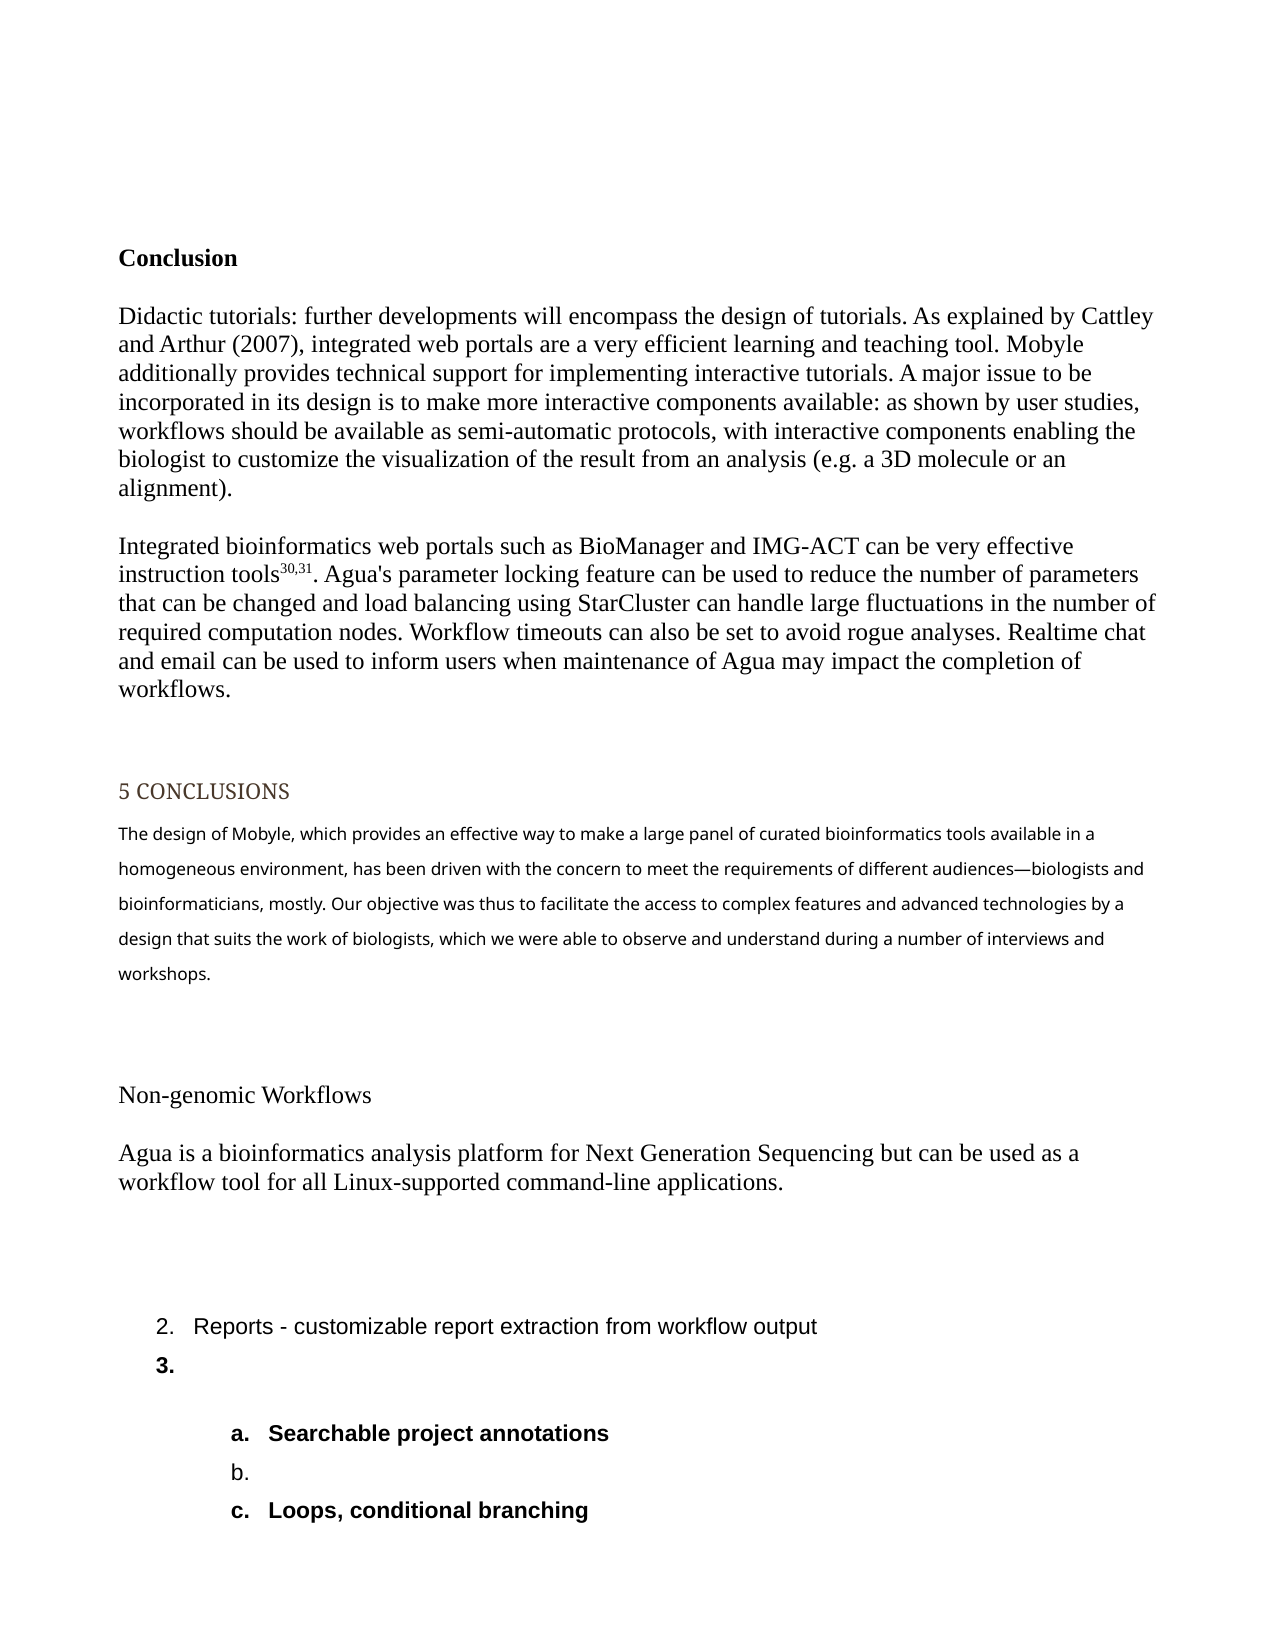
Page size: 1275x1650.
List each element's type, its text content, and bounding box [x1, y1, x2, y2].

list Searchable project annotations [231, 1420, 1157, 1446]
text The design of Mobyle, which provides an effective way to make a large panel of curated bioinformatics tools available in a homogeneous environment, has been driven with the concern to meet the requirements of different audiences—biologists and bioinformaticians, mostly. Our objective was thus to facilitate the access to complex features and advanced technologies by a design that suits the work of biologists, which we were able to observe and understand during a number of interviews and workshops. [118, 822, 1157, 986]
text Integrated bioinformatics web portals such as BioManager and IMG-ACT can be very effective instruction tools30,31. Agua's parameter locking feature can be used to reduce the number of parameters that can be changed and load balancing using StarCluster can handle large fluctuations in the number of required computation nodes. Workflow timeouts can also be set to avoid rogue analyses. Realtime chat and email can be used to inform users when maintenance of Agua may impact the completion of workflows. [118, 531, 1157, 703]
text Agua is a bioinformatics analysis platform for Next Generation Sequencing but can be used as a workflow tool for all Linux-supported command-line applications. [118, 1138, 1157, 1196]
text Didactic tutorials: further developments will encompass the design of tutorials. As explained by Cattley and Arthur (2007), integrated web portals are a very efficient learning and teaching tool. Mobyle additionally provides technical support for implementing interactive tutorials. A major issue to be incorporated in its design is to make more interactive components available: as shown by user studies, workflows should be available as semi-automatic protocols, with interactive components enabling the biologist to customize the visualization of the result from an analysis (e.g. a 3D molecule or an alignment). [118, 301, 1157, 502]
text Non-genomic Workflows [118, 1081, 1157, 1109]
subtitle 5 CONCLUSIONS [118, 776, 1157, 806]
text Conclusion [118, 243, 1157, 272]
list Loops, conditional branching [231, 1497, 1157, 1524]
list Reports - customizable report extraction from workflow output [156, 1313, 1157, 1339]
